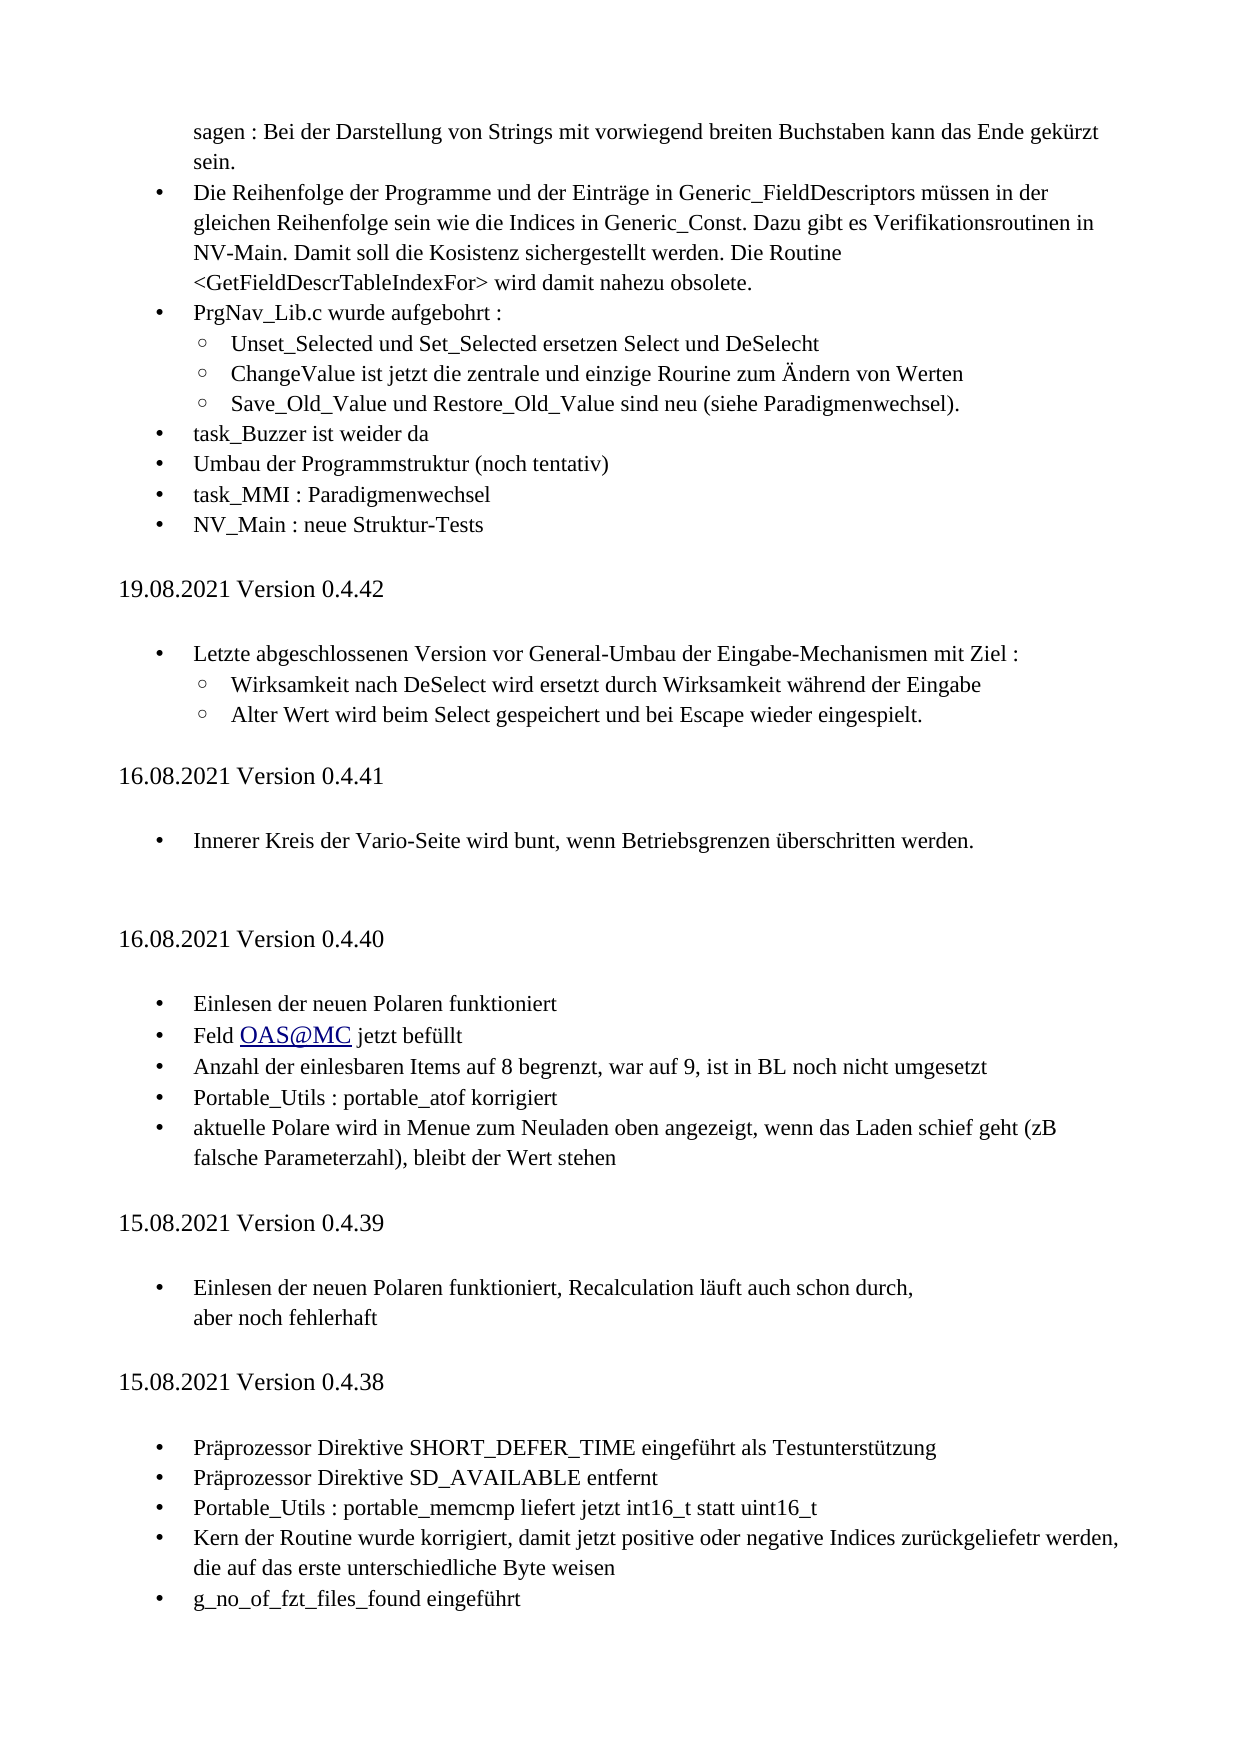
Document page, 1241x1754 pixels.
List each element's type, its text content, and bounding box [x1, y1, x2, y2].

list Letzte abgeschlossenen Version vor General-Umbau der Eingabe-Mechanismen mit Ziel : [156, 641, 1122, 667]
list Innerer Kreis der Vario-Seite wird bunt, wenn Betriebsgrenzen überschritten werden. [156, 827, 1122, 887]
list Einlesen der neuen Polaren funktioniert [156, 990, 1122, 1016]
list Wirksamkeit nach DeSelect wird ersetzt durch Wirksamkeit während der Eingabe [193, 671, 1122, 697]
text 16.08.2021 Version 0.4.40 [118, 924, 1122, 953]
list Portable_Utils : portable_memcmp liefert jetzt int16_t statt uint16_t [156, 1494, 1122, 1520]
text 15.08.2021 Version 0.4.39 [118, 1208, 1122, 1236]
list Anzahl der einlesbaren Items auf 8 begrenzt, war auf 9, ist in BL noch nicht umgesetzt [156, 1053, 1122, 1080]
list PrgNav_Lib.c wurde aufgebohrt : [156, 299, 1122, 326]
list Feld OAS@MC jetzt befüllt [156, 1020, 1122, 1049]
text 15.08.2021 Version 0.4.38 [118, 1367, 1122, 1396]
list ChangeValue ist jetzt die zentrale und einzige Rourine zum Ändern von Werten [193, 360, 1122, 386]
list Save_Old_Value und Restore_Old_Value sind neu (siehe Paradigmenwechsel). [193, 390, 1122, 416]
list task_Buzzer ist weider da [156, 420, 1122, 447]
list Alter Wert wird beim Select gespeichert und bei Escape wieder eingespielt. [193, 701, 1122, 757]
list Präprozessor Direktive SHORT_DEFER_TIME eingeführt als Testunterstützung [156, 1433, 1122, 1460]
list aktuelle Polare wird in Menue zum Neuladen oben angezeigt, wenn das Laden schief geht (zB falsche Parameterzahl), bleibt der Wert stehen [156, 1114, 1122, 1203]
list NV_Main : neue Struktur-Tests [156, 511, 1122, 570]
list task_MMI : Paradigmenwechsel [156, 481, 1122, 507]
list Unset_Selected und Set_Selected ersetzen Select und DeSelecht [193, 329, 1122, 356]
text 19.08.2021 Version 0.4.42 [118, 574, 1122, 603]
list Einlesen der neuen Polaren funktioniert, Recalculation läuft auch schon durch, aber noch fehlerhaft [156, 1274, 1122, 1363]
list Umbau der Programmstruktur (noch tentativ) [156, 450, 1122, 477]
list Präprozessor Direktive SD_AVAILABLE entfernt [156, 1464, 1122, 1490]
list g_no_of_fzt_files_found eingeführt [156, 1584, 1122, 1611]
text 16.08.2021 Version 0.4.41 [118, 761, 1122, 790]
list sagen : Bei der Darstellung von Strings mit vorwiegend breiten Buchstaben kann das Ende gekürzt sein. [156, 118, 1122, 175]
list Die Reihenfolge der Programme und der Einträge in Generic_FieldDescriptors müssen in der gleichen Reihenfolge sein wie die Indices in Generic_Const. Dazu gibt es Verifikationsroutinen in NV-Main. Damit soll die Kosistenz sichergestellt werden. Die Routine <GetFieldDescrTableIndexFor> wird damit nahezu obsolete. [156, 178, 1122, 296]
list Portable_Utils : portable_atof korrigiert [156, 1083, 1122, 1110]
list Kern der Routine wurde korrigiert, damit jetzt positive oder negative Indices zurückgeliefetr werden, die auf das erste unterschiedliche Byte weisen [156, 1524, 1122, 1581]
